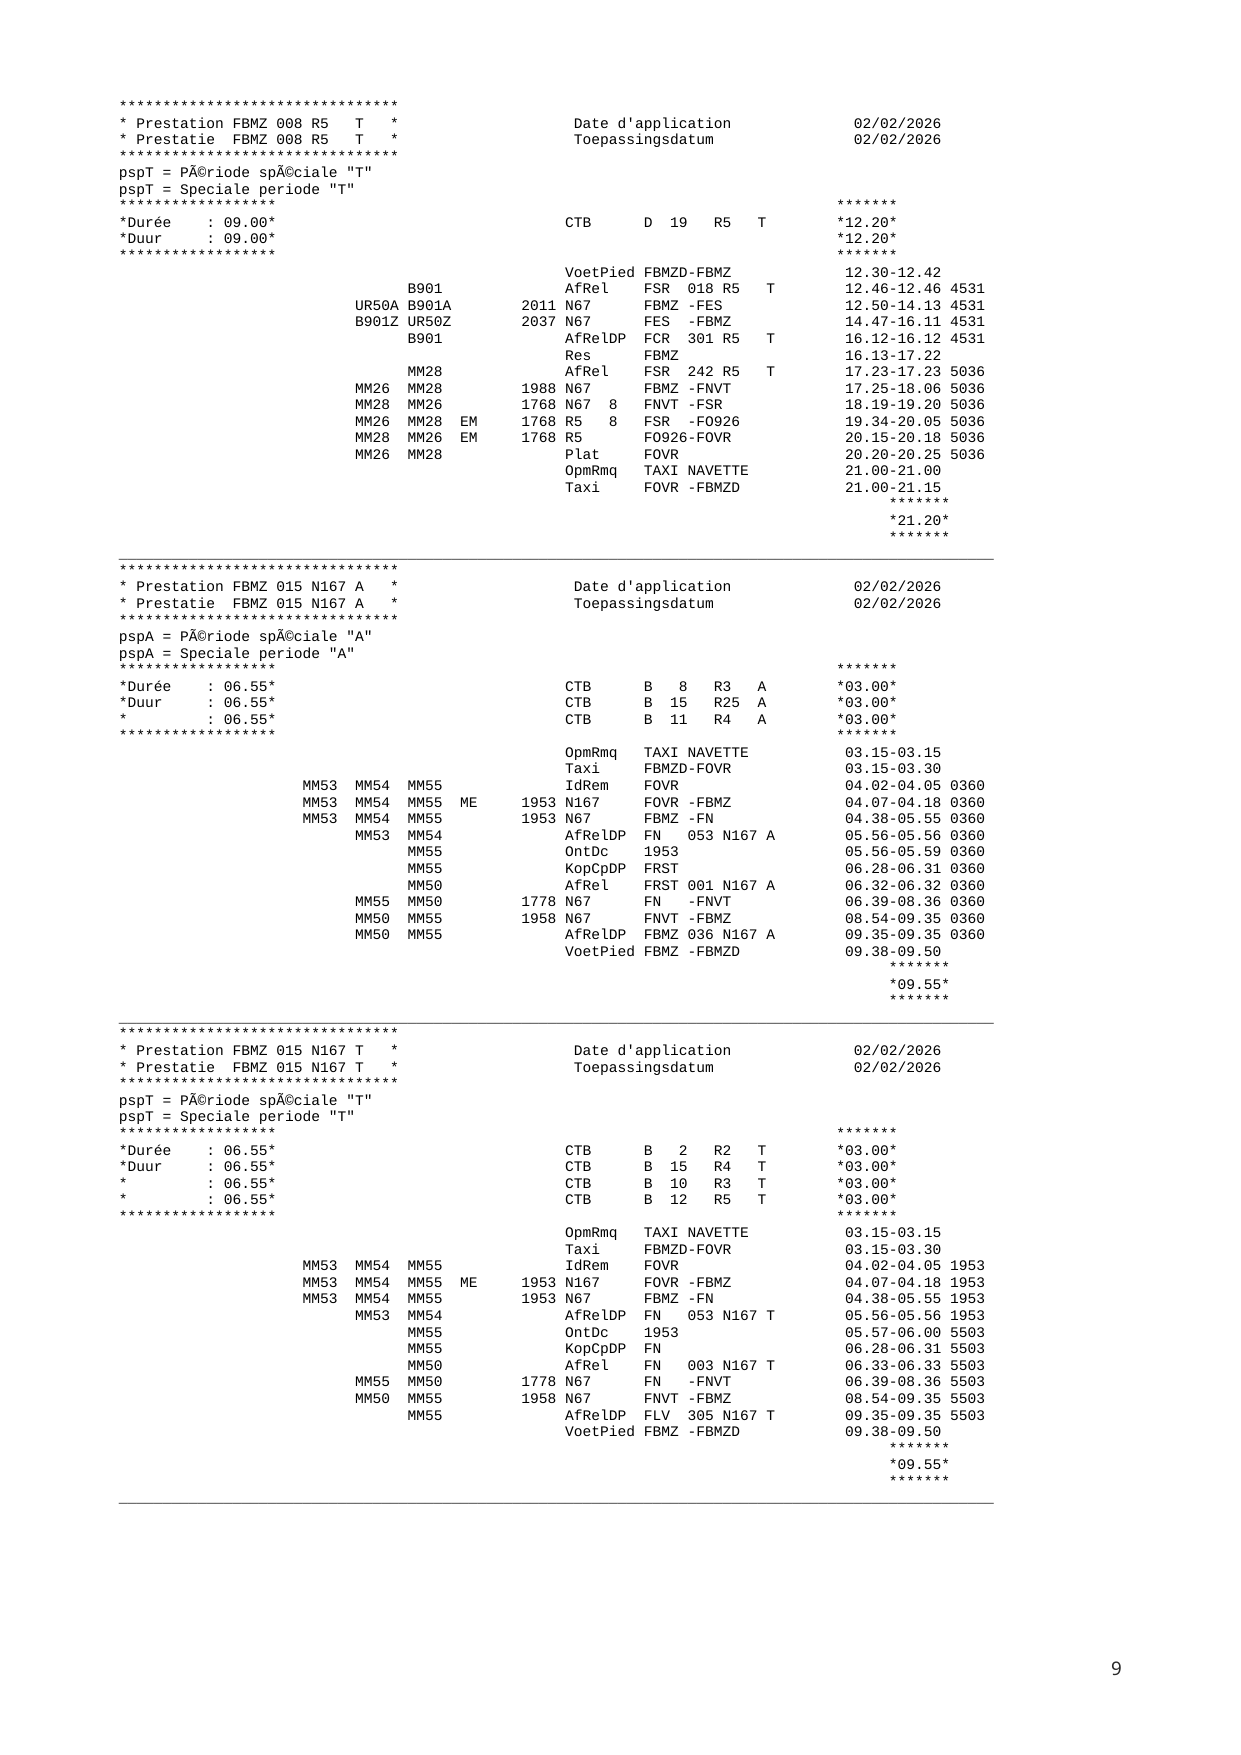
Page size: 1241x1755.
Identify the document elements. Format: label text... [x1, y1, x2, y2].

text ******************************** * Prestation FBMZ 015 N167 A * Date d'application 02/02/2026 * Prestatie FBMZ 015 N167 A * Toepassingsdatum 02/02/2026 ******************************** pspA = PÃ©riode spÃ©ciale "A" pspA = Speciale periode "A" ****************** ******* *Durée : 06.55* CTB B 8 R3 A *03.00* *Duur : 06.55* CTB B 15 R25 A *03.00* * : 06.55* CTB B 11 R4 A *03.00* ****************** ******* OpmRmq TAXI NAVETTE 03.15-03.15 Taxi FBMZD-FOVR 03.15-03.30 MM53 MM54 MM55 IdRem FOVR 04.02-04.05 0360 MM53 MM54 MM55 ME 1953 N167 FOVR -FBMZ 04.07-04.18 0360 MM53 MM54 MM55 1953 N67 FBMZ -FN 04.38-05.55 0360 MM53 MM54 AfRelDP FN 053 N167 A 05.56-05.56 0360 MM55 OntDc 1953 05.56-05.59 0360 MM55 KopCpDP FRST 06.28-06.31 0360 MM50 AfRel FRST 001 N167 A 06.32-06.32 0360 MM55 MM50 1778 N67 FN -FNVT 06.39-08.36 0360 MM50 MM55 1958 N67 FNVT -FBMZ 08.54-09.35 0360 MM50 MM55 AfRelDP FBMZ 036 N167 A 09.35-09.35 0360 VoetPied FBMZ -FBMZD 09.38-09.50 ******* *09.55* ******* ____________________________________________________________________________________________________ [119, 563, 1122, 1027]
text ******************************** * Prestation FBMZ 015 N167 T * Date d'application 02/02/2026 * Prestatie FBMZ 015 N167 T * Toepassingsdatum 02/02/2026 ******************************** pspT = PÃ©riode spÃ©ciale "T" pspT = Speciale periode "T" ****************** ******* *Durée : 06.55* CTB B 2 R2 T *03.00* *Duur : 06.55* CTB B 15 R4 T *03.00* * : 06.55* CTB B 10 R3 T *03.00* * : 06.55* CTB B 12 R5 T *03.00* ****************** ******* OpmRmq TAXI NAVETTE 03.15-03.15 Taxi FBMZD-FOVR 03.15-03.30 MM53 MM54 MM55 IdRem FOVR 04.02-04.05 1953 MM53 MM54 MM55 ME 1953 N167 FOVR -FBMZ 04.07-04.18 1953 MM53 MM54 MM55 1953 N67 FBMZ -FN 04.38-05.55 1953 MM53 MM54 AfRelDP FN 053 N167 T 05.56-05.56 1953 MM55 OntDc 1953 05.57-06.00 5503 MM55 KopCpDP FN 06.28-06.31 5503 MM50 AfRel FN 003 N167 T 06.33-06.33 5503 MM55 MM50 1778 N67 FN -FNVT 06.39-08.36 5503 MM50 MM55 1958 N67 FNVT -FBMZ 08.54-09.35 5503 MM55 AfRelDP FLV 305 N167 T 09.35-09.35 5503 VoetPied FBMZ -FBMZD 09.38-09.50 ******* *09.55* ******* ____________________________________________________________________________________________________ [119, 1027, 1122, 1507]
text ******************************** * Prestation FBMZ 008 R5 T * Date d'application 02/02/2026 * Prestatie FBMZ 008 R5 T * Toepassingsdatum 02/02/2026 ******************************** pspT = PÃ©riode spÃ©ciale "T" pspT = Speciale periode "T" ****************** ******* *Durée : 09.00* CTB D 19 R5 T *12.20* *Duur : 09.00* *12.20* ****************** ******* VoetPied FBMZD-FBMZ 12.30-12.42 B901 AfRel FSR 018 R5 T 12.46-12.46 4531 UR50A B901A 2011 N67 FBMZ -FES 12.50-14.13 4531 B901Z UR50Z 2037 N67 FES -FBMZ 14.47-16.11 4531 B901 AfRelDP FCR 301 R5 T 16.12-16.12 4531 Res FBMZ 16.13-17.22 MM28 AfRel FSR 242 R5 T 17.23-17.23 5036 MM26 MM28 1988 N67 FBMZ -FNVT 17.25-18.06 5036 MM28 MM26 1768 N67 8 FNVT -FSR 18.19-19.20 5036 MM26 MM28 EM 1768 R5 8 FSR -FO926 19.34-20.05 5036 MM28 MM26 EM 1768 R5 FO926-FOVR 20.15-20.18 5036 MM26 MM28 Plat FOVR 20.20-20.25 5036 OpmRmq TAXI NAVETTE 21.00-21.00 Taxi FOVR -FBMZD 21.00-21.15 ******* *21.20* ******* ____________________________________________________________________________________________________ [119, 99, 1122, 563]
